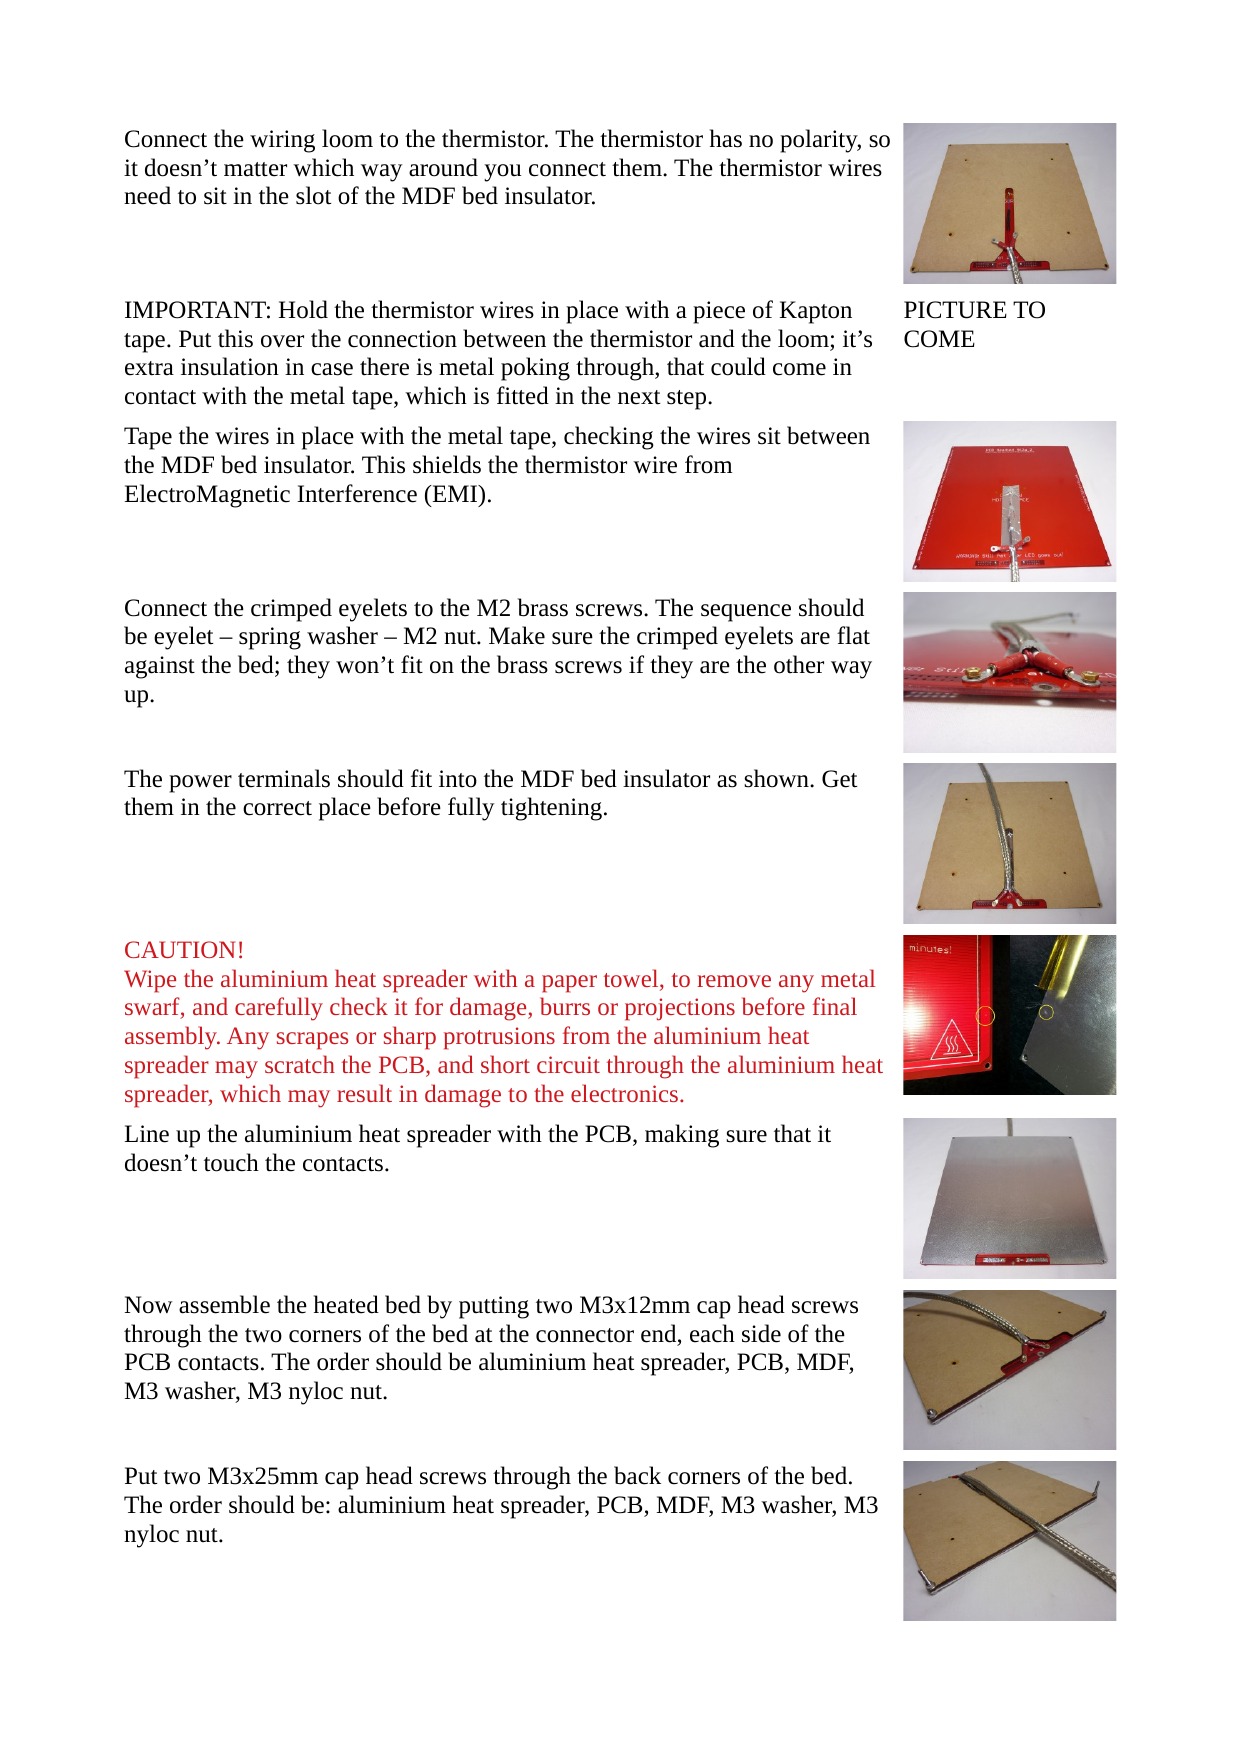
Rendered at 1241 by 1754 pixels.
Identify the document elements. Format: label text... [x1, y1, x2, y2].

table_cell Put two M3x25mm cap head screws through the back corners of the bed. The order should be: aluminium heat spreader, PCB, MDF, M3 washer, M3 nyloc nut. [118, 1455, 897, 1627]
table_cell CAUTION! Wipe the aluminium heat spreader with a paper towel, to remove any metal swarf, and carefully check it for damage, burrs or projections before final assembly. Any scrapes or sharp protrusions from the aluminium heat spreader may scratch the PCB, and short circuit through the aluminium heat spreader, which may result in damage to the electronics. [118, 929, 897, 1113]
table_cell [898, 1113, 1122, 1284]
table_cell Now assemble the heated bed by putting two M3x12mm cap head screws through the two corners of the bed at the connector end, each side of the PCB contacts. The order should be aluminium heat spreader, PCB, MDF, M3 washer, M3 nyloc nut. [118, 1284, 897, 1455]
table_cell [898, 758, 1122, 929]
table_cell Line up the aluminium heat spreader with the PCB, making sure that it doesn’t touch the contacts. [118, 1113, 897, 1284]
table_cell Connect the wiring loom to the thermistor. The thermistor has no polarity, so it doesn’t matter which way around you connect them. The thermistor wires need to sit in the slot of the MDF bed insulator. [118, 118, 897, 289]
picture [903, 763, 1117, 924]
table_cell [898, 118, 1122, 289]
table_cell The power terminals should fit into the MDF bed insulator as shown. Get them in the correct place before fully tightening. [118, 758, 897, 929]
picture [903, 1290, 1117, 1450]
table_cell [898, 587, 1122, 758]
table_cell [898, 1284, 1122, 1455]
table_cell [898, 416, 1122, 587]
table_cell Connect the crimped eyelets to the M2 brass screws. The sequence should be eyelet – spring washer – M2 nut. Make sure the crimped eyelets are flat against the bed; they won’t fit on the brass screws if they are the other way up. [118, 587, 897, 758]
picture [903, 592, 1117, 753]
table_cell [898, 1455, 1122, 1627]
picture [903, 1118, 1117, 1279]
picture [903, 935, 1117, 1095]
picture [903, 421, 1117, 582]
picture [903, 123, 1117, 284]
table_cell IMPORTANT: Hold the thermistor wires in place with a piece of Kapton tape. Put this over the connection between the thermistor and the loom; it’s extra insulation in case there is metal poking through, that could come in contact with the metal tape, which is fitted in the next step. [118, 289, 897, 416]
picture [903, 1461, 1117, 1621]
table_cell [898, 929, 1122, 1113]
table_cell PICTURE TO COME [898, 289, 1122, 416]
table_cell Tape the wires in place with the metal tape, checking the wires sit between the MDF bed insulator. This shields the thermistor wire from ElectroMagnetic Interference (EMI). [118, 416, 897, 587]
